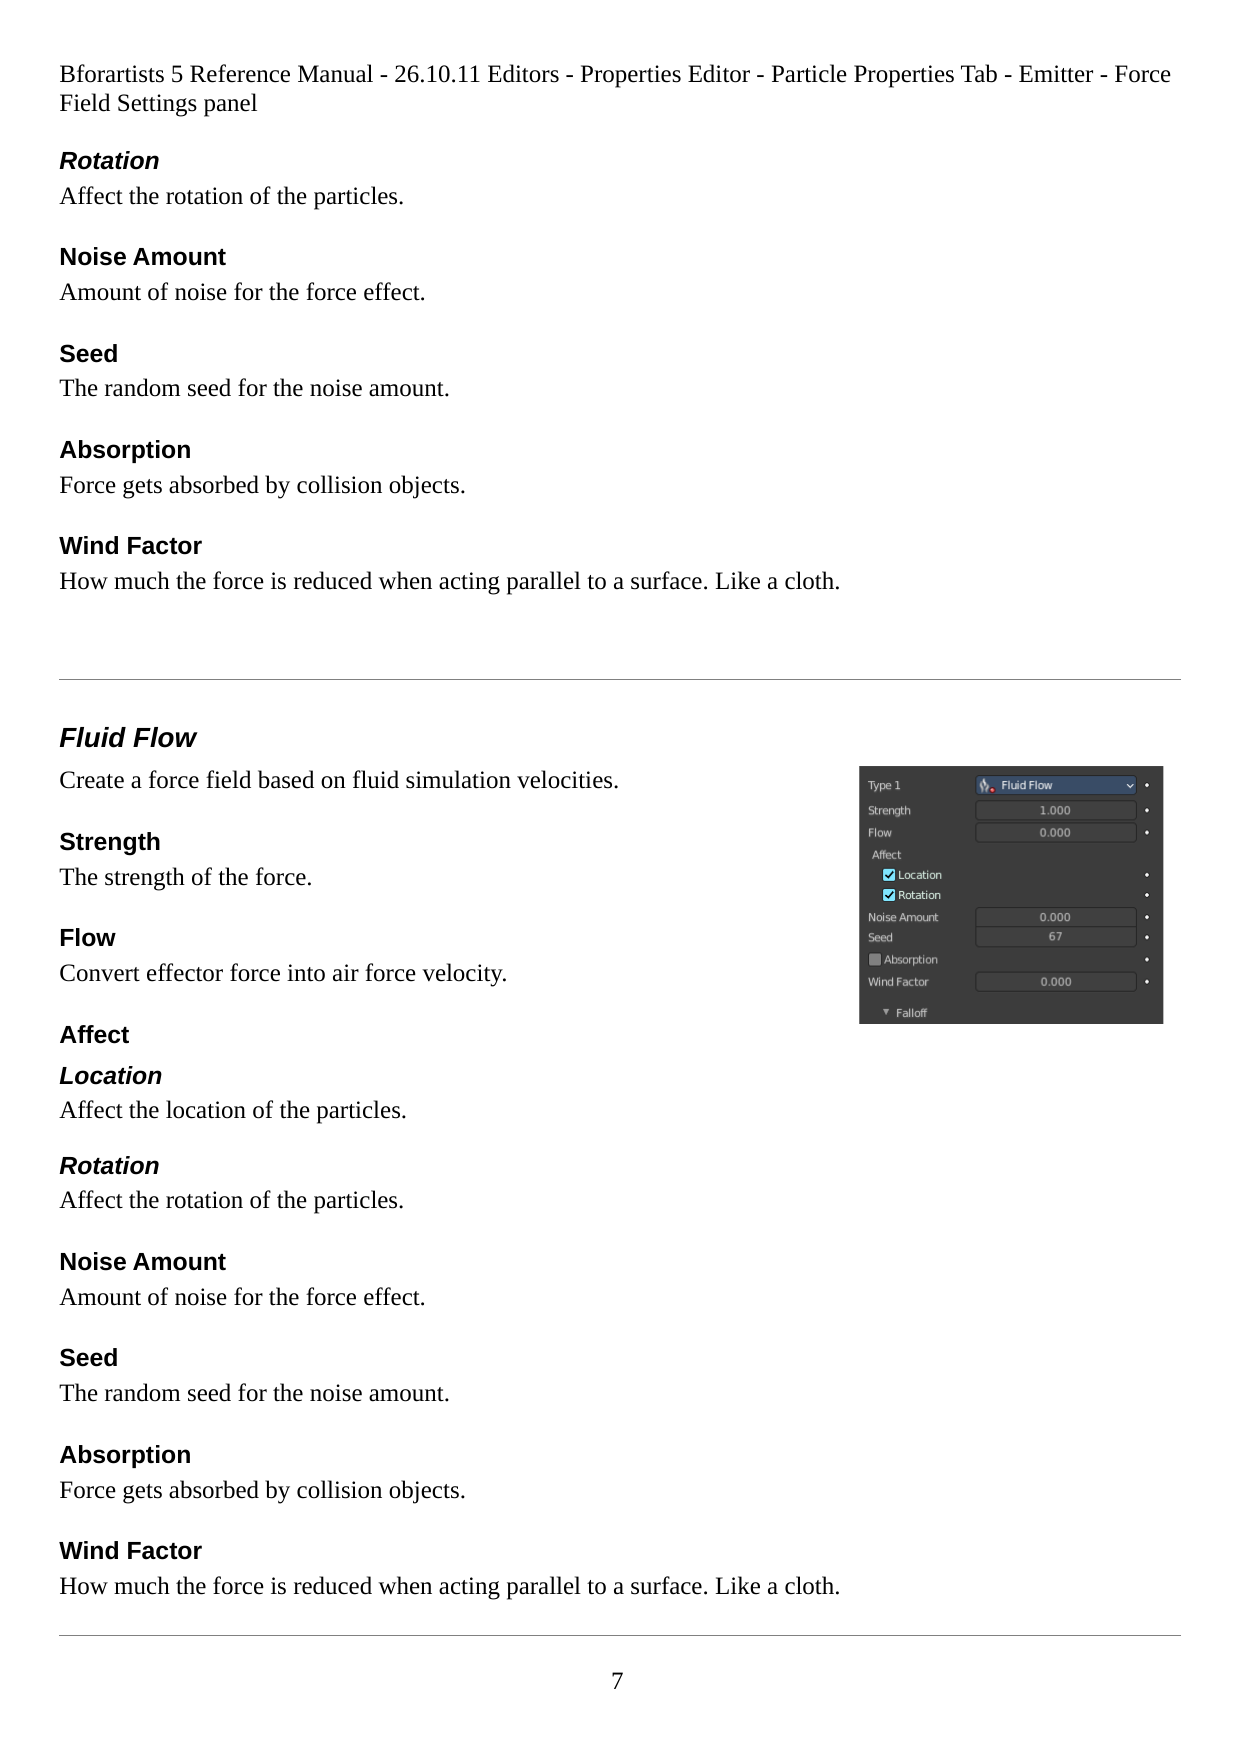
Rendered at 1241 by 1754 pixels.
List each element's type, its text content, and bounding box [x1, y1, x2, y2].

subtitle Fluid Flow [59, 721, 1181, 753]
subtitle Absorption [59, 1440, 1181, 1468]
subtitle Wind Factor [59, 531, 1181, 560]
text The random seed for the noise amount. [59, 373, 1181, 402]
subtitle Strength [59, 827, 859, 856]
subtitle Location [59, 1061, 1181, 1089]
text Force gets absorbed by collision objects. [59, 1475, 1181, 1503]
subtitle Seed [59, 339, 1181, 367]
text How much the force is reduced when acting parallel to a surface. Like a cloth. [59, 566, 1181, 595]
text Force gets absorbed by collision objects. [59, 470, 1181, 499]
text The random seed for the noise amount. [59, 1378, 1181, 1407]
subtitle Rotation [59, 1151, 1181, 1179]
subtitle [1164, 827, 1181, 856]
subtitle Rotation [59, 146, 1181, 174]
text Amount of noise for the force effect. [59, 1282, 1181, 1311]
subtitle Noise Amount [59, 242, 1181, 271]
text Affect the location of the particles. [59, 1096, 1181, 1124]
text Create a force field based on fluid simulation velocities. [59, 765, 1181, 794]
text The strength of the force. [59, 862, 859, 891]
subtitle Affect [59, 1020, 1181, 1048]
text Affect the rotation of the particles. [59, 181, 1181, 209]
subtitle Seed [59, 1343, 1181, 1372]
text How much the force is reduced when acting parallel to a surface. Like a cloth. [59, 1571, 1181, 1600]
subtitle Noise Amount [59, 1247, 1181, 1276]
text Convert effector force into air force velocity. [59, 958, 859, 987]
subtitle Flow [59, 923, 859, 952]
picture [859, 766, 1164, 1024]
subtitle Absorption [59, 435, 1181, 464]
text Affect the rotation of the particles. [59, 1186, 1181, 1214]
subtitle Wind Factor [59, 1536, 1181, 1565]
subtitle [1164, 923, 1181, 952]
text Amount of noise for the force effect. [59, 277, 1181, 306]
